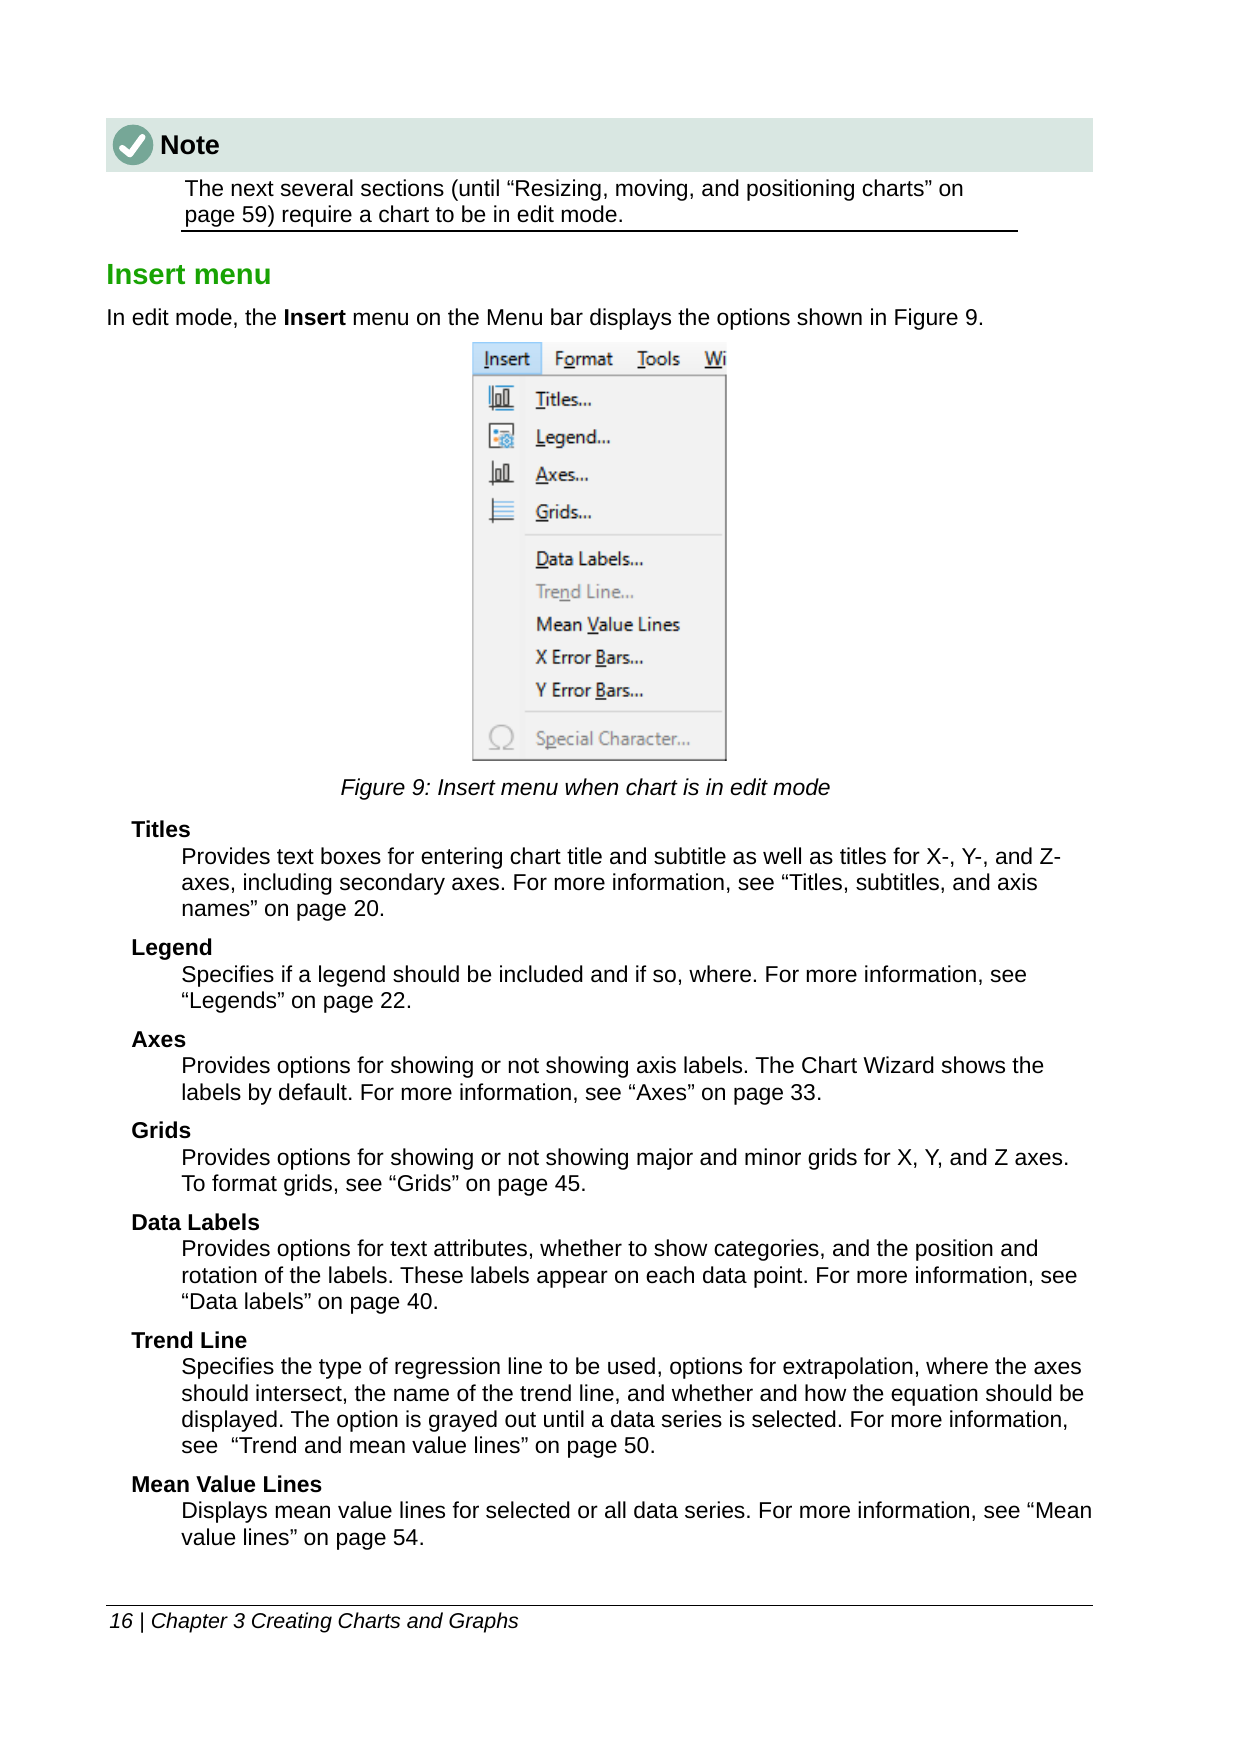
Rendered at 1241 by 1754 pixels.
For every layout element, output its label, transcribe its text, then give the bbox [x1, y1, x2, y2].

text Provides options for text attributes, whether to show categories, and the position and rotation of the labels. These labels appear on each data point. For more information, see “Data labels” on page 40. [181, 1235, 1093, 1314]
text Specifies if a legend should be included and if so, where. For more information, see “Legends” on page 22. [181, 961, 1093, 1013]
text Displays mean value lines for selected or all data series. For more information, see “Mean value lines” on page 54. [181, 1497, 1093, 1550]
text Legend [131, 934, 1093, 961]
subtitle Insert menu [106, 257, 1093, 291]
text Mean Value Lines [131, 1471, 1093, 1497]
text The next several sections (until “Resizing, moving, and positioning charts” on page 59) require a chart to be in edit mode. [181, 172, 1018, 230]
picture [472, 342, 727, 761]
subtitle Note [106, 118, 1093, 172]
text Grids [131, 1117, 1093, 1144]
text Figure 9: Insert menu when chart is in edit mode [340, 773, 858, 800]
text Provides options for showing or not showing major and minor grids for X, Y, and Z axes. To format grids, see “Grids” on page 45. [181, 1144, 1093, 1196]
text Axes [131, 1026, 1093, 1052]
text Data Labels [131, 1209, 1093, 1235]
text Provides text boxes for entering chart title and subtitle as well as titles for X-, Y-, and Z- axes, including secondary axes. For more information, see “Titles, subtitles, and axis names” on page 20. [181, 843, 1093, 922]
text Provides options for showing or not showing axis labels. The Chart Wizard shows the labels by default. For more information, see “Axes” on page 33. [181, 1052, 1093, 1105]
text Titles [131, 816, 1093, 843]
text In edit mode, the Insert menu on the Menu bar displays the options shown in Figure 9. [106, 303, 1093, 330]
text Trend Line [131, 1327, 1093, 1353]
text Specifies the type of regression line to be used, options for extrapolation, where the axes should intersect, the name of the trend line, and whether and how the equation should be displayed. The option is grayed out until a data series is selected. For more information, see “Trend and mean value lines” on page 50. [181, 1353, 1093, 1458]
